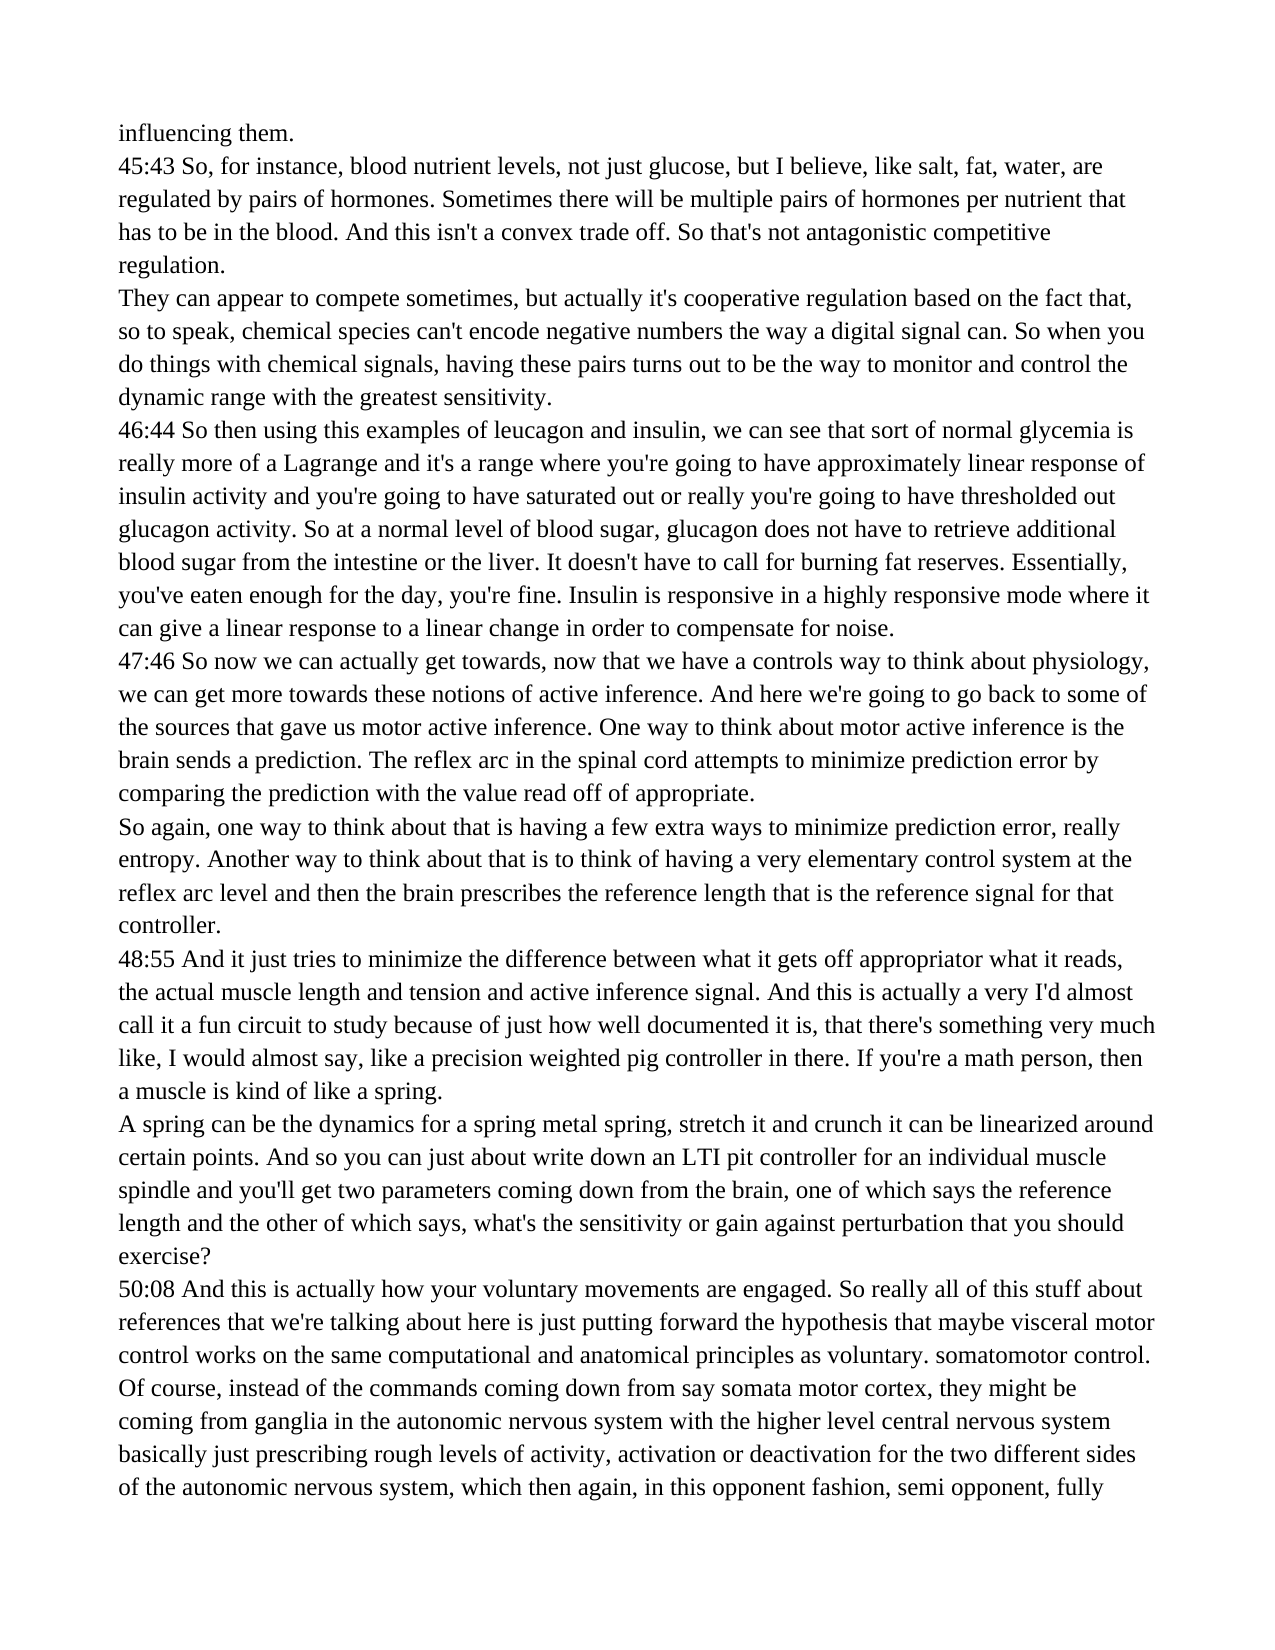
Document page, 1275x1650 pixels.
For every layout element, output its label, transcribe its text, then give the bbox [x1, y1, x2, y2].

text Of course, instead of the commands coming down from say somata motor cortex, they might be coming from ganglia in the autonomic nervous system with the higher level central nervous system basically just prescribing rough levels of activity, activation or deactivation for the two different sides of the autonomic nervous system, which then again, in this opponent fashion, semi opponent, fully [118, 1373, 1157, 1501]
text A spring can be the dynamics for a spring metal spring, stretch it and crunch it can be linearized around certain points. And so you can just about write down an LTI pit controller for an individual muscle spindle and you'll get two parameters coming down from the brain, one of which says the reference length and the other of which says, what's the sensitivity or gain against perturbation that you should exercise? [118, 1109, 1157, 1269]
text influencing them. [118, 118, 1157, 147]
text 50:08 And this is actually how your voluntary movements are engaged. So really all of this stuff about references that we're talking about here is just putting forward the hypothesis that maybe visceral motor control works on the same computational and anatomical principles as voluntary. somatomotor control. [118, 1274, 1157, 1369]
text 48:55 And it just tries to minimize the difference between what it gets off appropriator what it reads, the actual muscle length and tension and active inference signal. And this is actually a very I'd almost call it a fun circuit to study because of just how well documented it is, that there's something very much like, I would almost say, like a precision weighted pig controller in there. If you're a math person, then a muscle is kind of like a spring. [118, 944, 1157, 1104]
text 47:46 So now we can actually get towards, now that we have a controls way to think about physiology, we can get more towards these notions of active inference. And here we're going to go back to some of the sources that gave us motor active inference. One way to think about motor active inference is the brain sends a prediction. The reflex arc in the spinal cord attempts to minimize prediction error by comparing the prediction with the value read off of appropriate. [118, 646, 1157, 807]
text 45:43 So, for instance, blood nutrient levels, not just glucose, but I believe, like salt, fat, water, are regulated by pairs of hormones. Sometimes there will be multiple pairs of hormones per nutrient that has to be in the blood. And this isn't a convex trade off. So that's not antagonistic competitive regulation. [118, 151, 1157, 279]
text So again, one way to think about that is having a few extra ways to minimize prediction error, really entropy. Another way to think about that is to think of having a very elementary control system at the reflex arc level and then the brain prescribes the reference length that is the reference signal for that controller. [118, 812, 1157, 939]
text 46:44 So then using this examples of leucagon and insulin, we can see that sort of normal glycemia is really more of a Lagrange and it's a range where you're going to have approximately linear response of insulin activity and you're going to have saturated out or really you're going to have thresholded out glucagon activity. So at a normal level of blood sugar, glucagon does not have to retrieve additional blood sugar from the intestine or the liver. It doesn't have to call for burning fat reserves. Essentially, you've eaten enough for the day, you're fine. Insulin is responsive in a highly responsive mode where it can give a linear response to a linear change in order to compensate for noise. [118, 415, 1157, 642]
text They can appear to compete sometimes, but actually it's cooperative regulation based on the fact that, so to speak, chemical species can't encode negative numbers the way a digital signal can. So when you do things with chemical signals, having these pairs turns out to be the way to monitor and control the dynamic range with the greatest sensitivity. [118, 283, 1157, 411]
